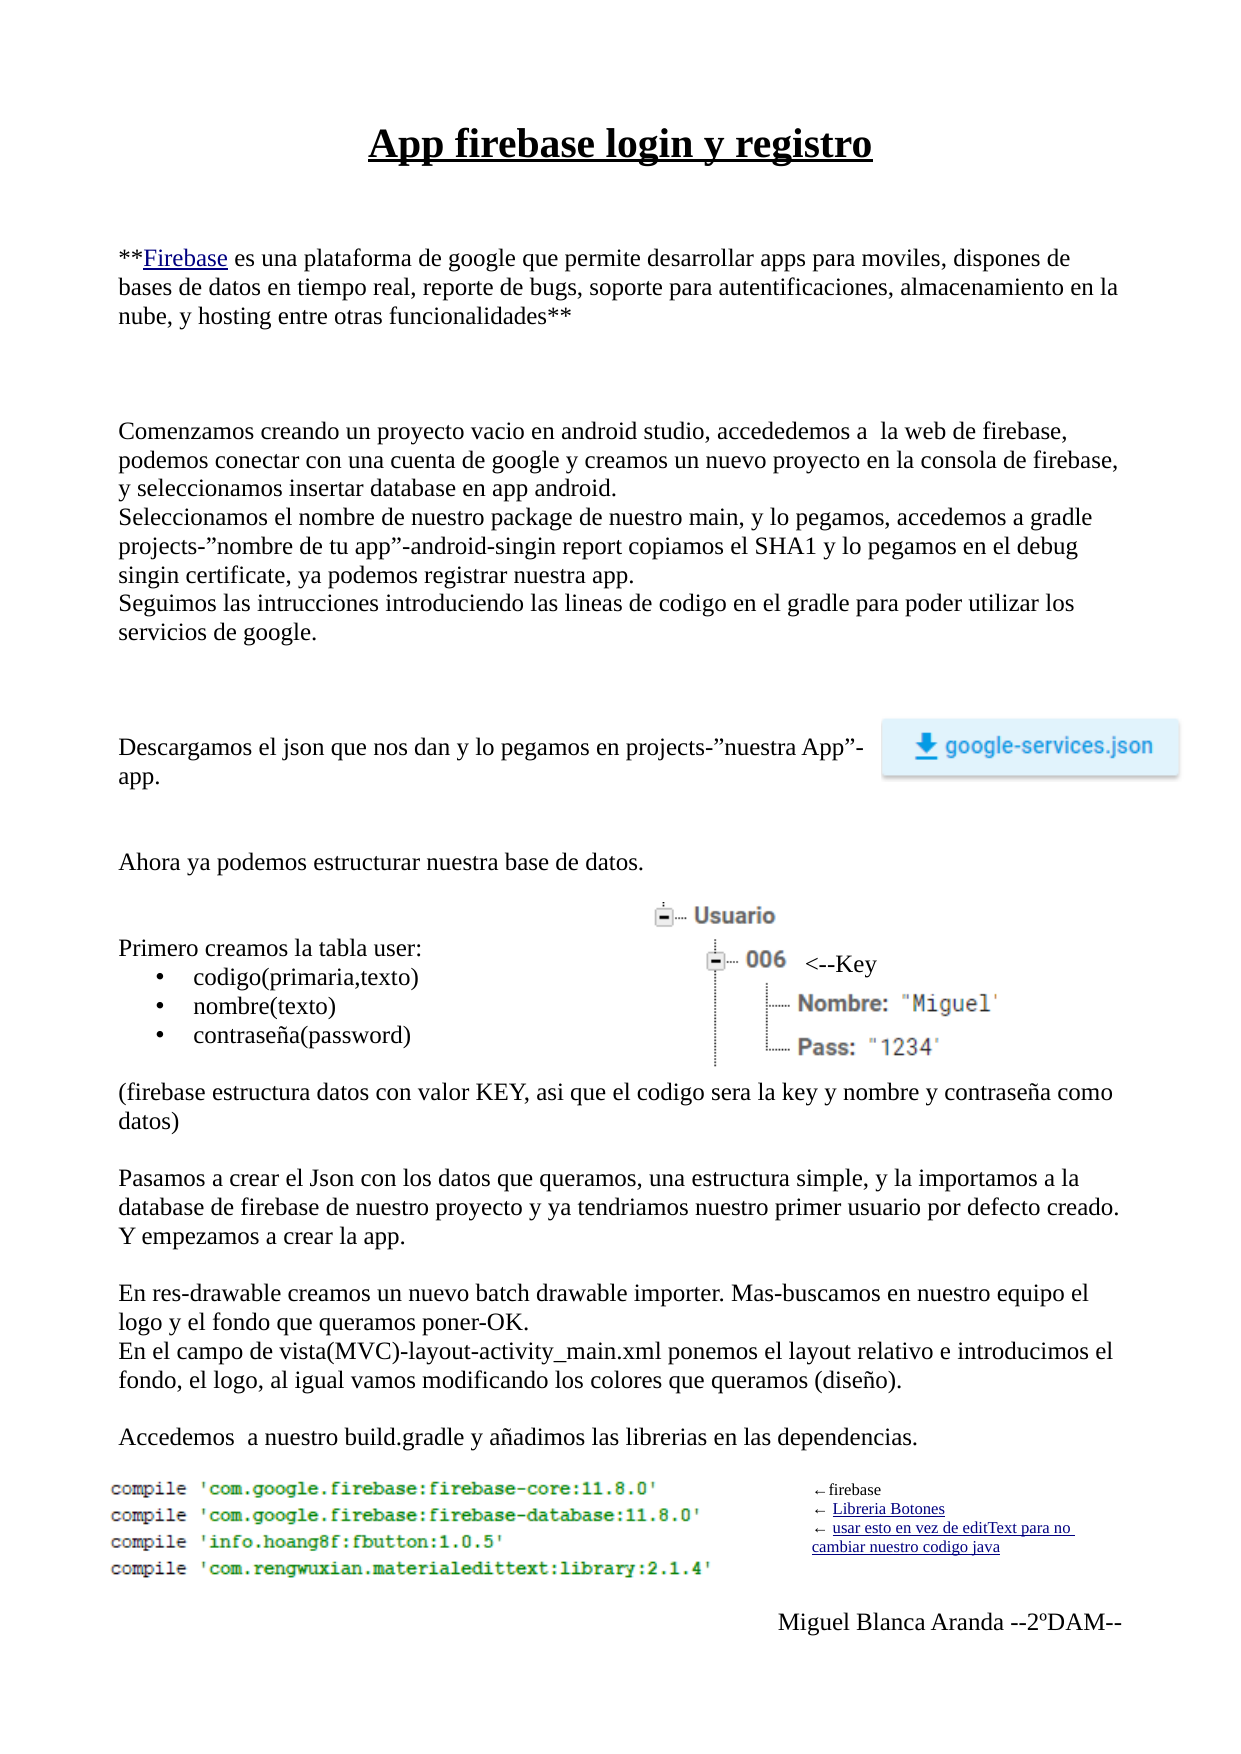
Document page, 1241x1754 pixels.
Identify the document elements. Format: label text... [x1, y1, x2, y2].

list codigo(primaria,texto) [156, 962, 652, 991]
text En res-drawable creamos un nuevo batch drawable importer. Mas-buscamos en nuestro equipo el logo y el fondo que queramos poner-OK. [118, 1278, 1122, 1336]
picture [881, 711, 1185, 782]
text ← usar esto en vez de editText para no cambiar nuestro codigo java [812, 1518, 1122, 1556]
text [1042, 933, 1122, 962]
picture [106, 1477, 812, 1583]
text Y empezamos a crear la app. [118, 1221, 1122, 1250]
text Pasamos a crear el Json con los datos que queramos, una estructura simple, y la importamos a la database de firebase de nuestro proyecto y ya tendriamos nuestro primer usuario por defecto creado. [118, 1163, 1122, 1221]
text Primero creamos la tabla user: [118, 933, 652, 962]
text Seguimos las intrucciones introduciendo las lineas de codigo en el gradle para poder utilizar los servicios de google. [118, 588, 1122, 646]
text Descargamos el json que nos dan y lo pegamos en projects-”nuestra App”-app. [118, 732, 1122, 790]
text ← Libreria Botones [812, 1499, 1122, 1518]
text Comenzamos creando un proyecto vacio en android studio, accededemos a la web de firebase, podemos conectar con una cuenta de google y creamos un nuevo proyecto en la consola de firebase, y seleccionamos insertar database en app android. [118, 416, 1122, 502]
picture [652, 902, 1042, 1068]
list nombre(texto) [156, 991, 652, 1020]
list [1042, 962, 1122, 991]
text En el campo de vista(MVC)-layout-activity_main.xml ponemos el layout relativo e introducimos el fondo, el logo, al igual vamos modificando los colores que queramos (diseño). [118, 1336, 1122, 1393]
list [1042, 991, 1122, 1020]
text Ahora ya podemos estructurar nuestra base de datos. [118, 847, 1122, 876]
text Accedemos a nuestro build.gradle y añadimos las librerias en las dependencias. [118, 1422, 1122, 1451]
text (firebase estructura datos con valor KEY, asi que el codigo sera la key y nombre y contraseña como datos) [118, 1077, 1122, 1135]
text **Firebase es una plataforma de google que permite desarrollar apps para moviles, dispones de bases de datos en tiempo real, reporte de bugs, soporte para autentificaciones, almacenamiento en la nube, y hosting entre otras funcionalidades** [118, 243, 1122, 330]
text Seleccionamos el nombre de nuestro package de nuestro main, y lo pegamos, accedemos a gradle projects-”nombre de tu app”-android-singin report copiamos el SHA1 y lo pegamos en el debug singin certificate, ya podemos registrar nuestra app. [118, 502, 1122, 588]
list contraseña(password) [156, 1020, 652, 1048]
text ←firebase [812, 1480, 1122, 1499]
list [1042, 1020, 1122, 1048]
